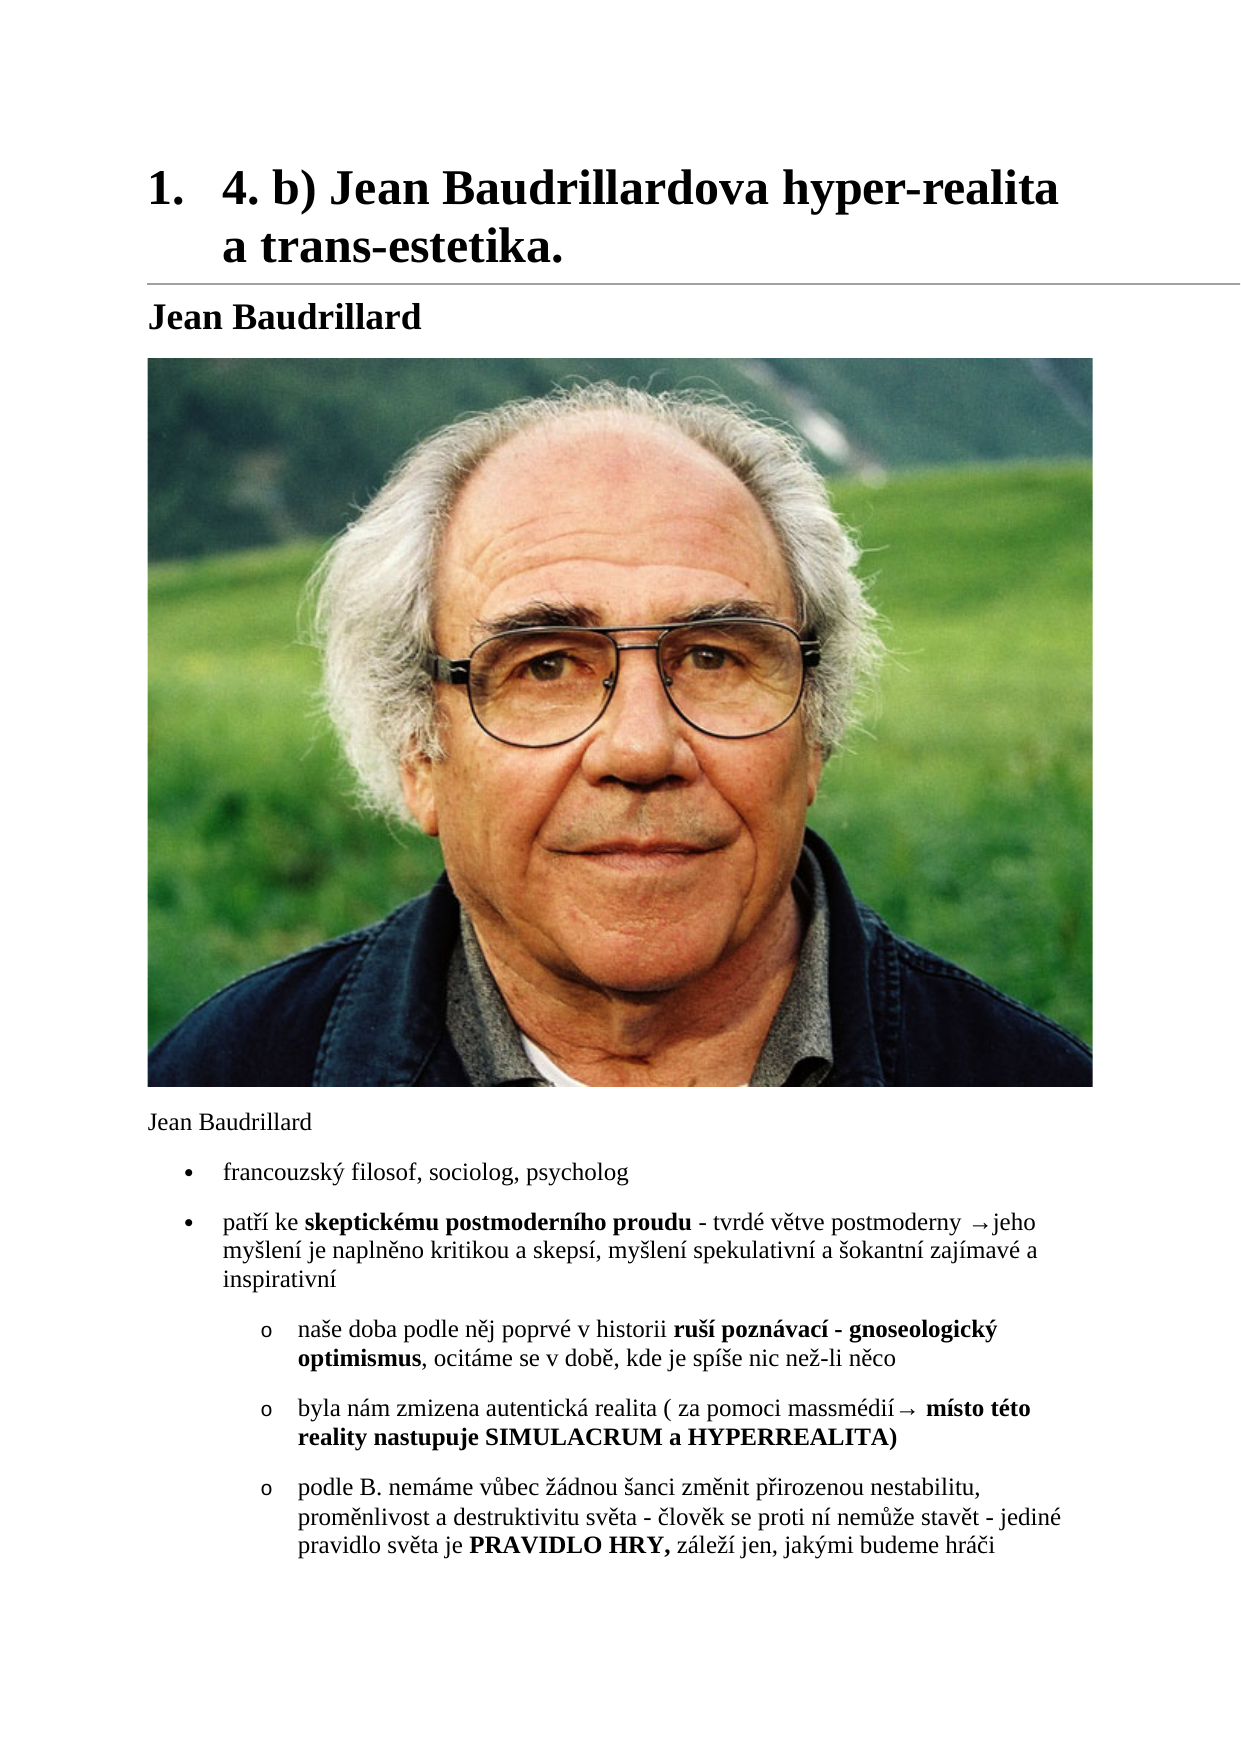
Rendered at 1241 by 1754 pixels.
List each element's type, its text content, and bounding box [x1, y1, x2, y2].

list podle B. nemáme vůbec žádnou šanci změnit přirozenou nestabilitu, proměnlivost a destruktivitu světa - člověk se proti ní nemůže stavět - jediné pravidlo světa je PRAVIDLO HRY, záleží jen, jakými budeme hráči [260, 1472, 1093, 1559]
subtitle 4. b) Jean Baudrillardova hyper-realita a trans-estetika. [148, 158, 1093, 273]
list francouzský filosof, sociolog, psycholog [185, 1157, 1093, 1186]
subtitle Jean Baudrillard [148, 294, 1093, 337]
list patří ke skeptickému postmoderního proudu - tvrdé větve postmoderny →jeho myšlení je naplněno kritikou a skepsí, myšlení spekulativní a šokantní zajímavé a inspirativní [185, 1207, 1093, 1293]
list byla nám zmizena autentická realita ( za pomoci massmédií→ místo této reality nastupuje SIMULACRUM a HYPERREALITA) [260, 1393, 1093, 1451]
text Jean Baudrillard [148, 1107, 1093, 1136]
list naše doba podle něj poprvé v historii ruší poznávací - gnoseologický optimismus, ocitáme se v době, kde je spíše nic než-li něco [260, 1314, 1093, 1372]
